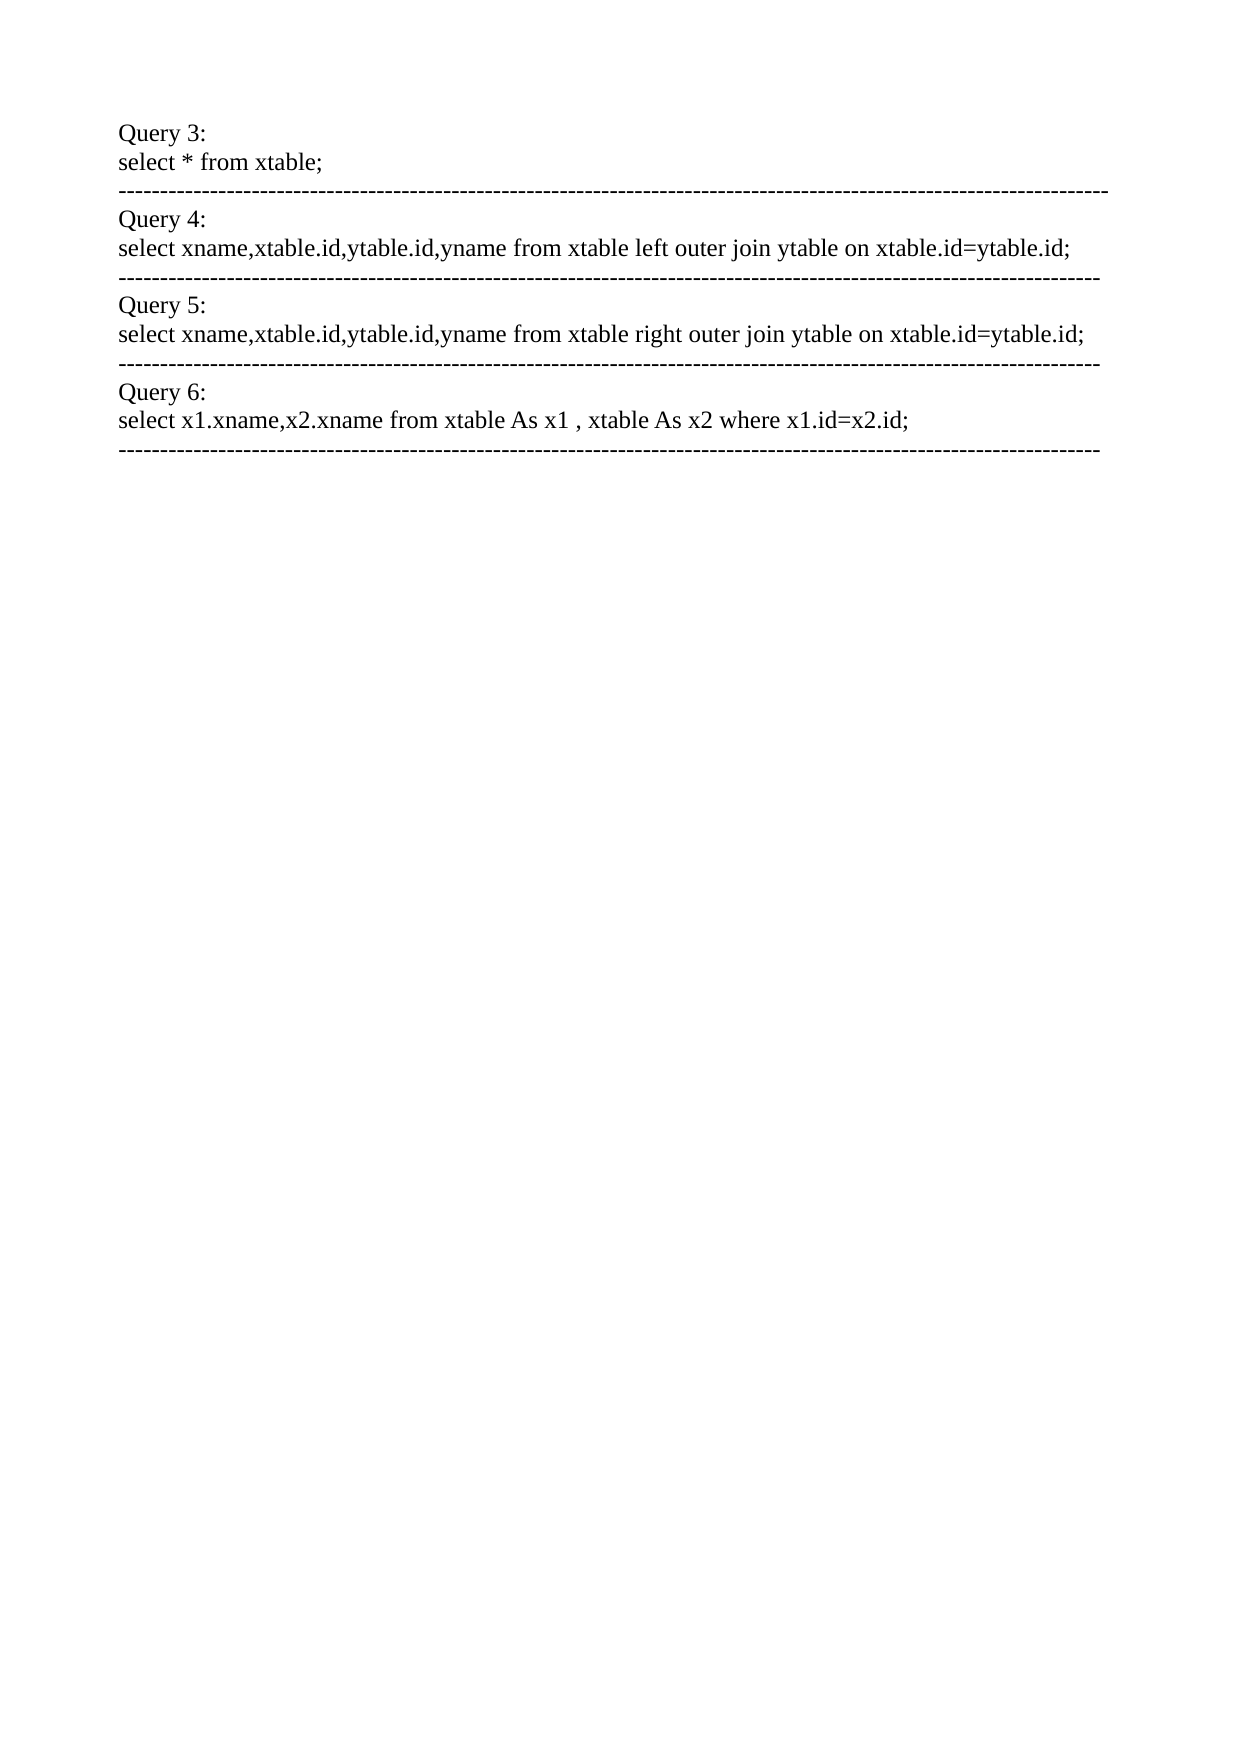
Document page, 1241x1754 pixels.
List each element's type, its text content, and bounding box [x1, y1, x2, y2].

text ----------------------------------------------------------------------------------------------------------------------- [118, 176, 1122, 204]
text Query 4: [118, 204, 1122, 233]
text Query 3: [118, 118, 1122, 147]
text Query 6: [118, 377, 1122, 406]
text select xname,xtable.id,ytable.id,yname from xtable left outer join ytable on xtable.id=ytable.id; [118, 233, 1122, 262]
text select * from xtable; [118, 147, 1122, 176]
text ---------------------------------------------------------------------------------------------------------------------- [118, 262, 1122, 291]
text ---------------------------------------------------------------------------------------------------------------------- [118, 434, 1122, 463]
text Query 5: [118, 291, 1122, 319]
text select x1.xname,x2.xname from xtable As x1 , xtable As x2 where x1.id=x2.id; [118, 406, 1122, 434]
text select xname,xtable.id,ytable.id,yname from xtable right outer join ytable on xtable.id=ytable.id; [118, 319, 1122, 348]
text ---------------------------------------------------------------------------------------------------------------------- [118, 348, 1122, 377]
